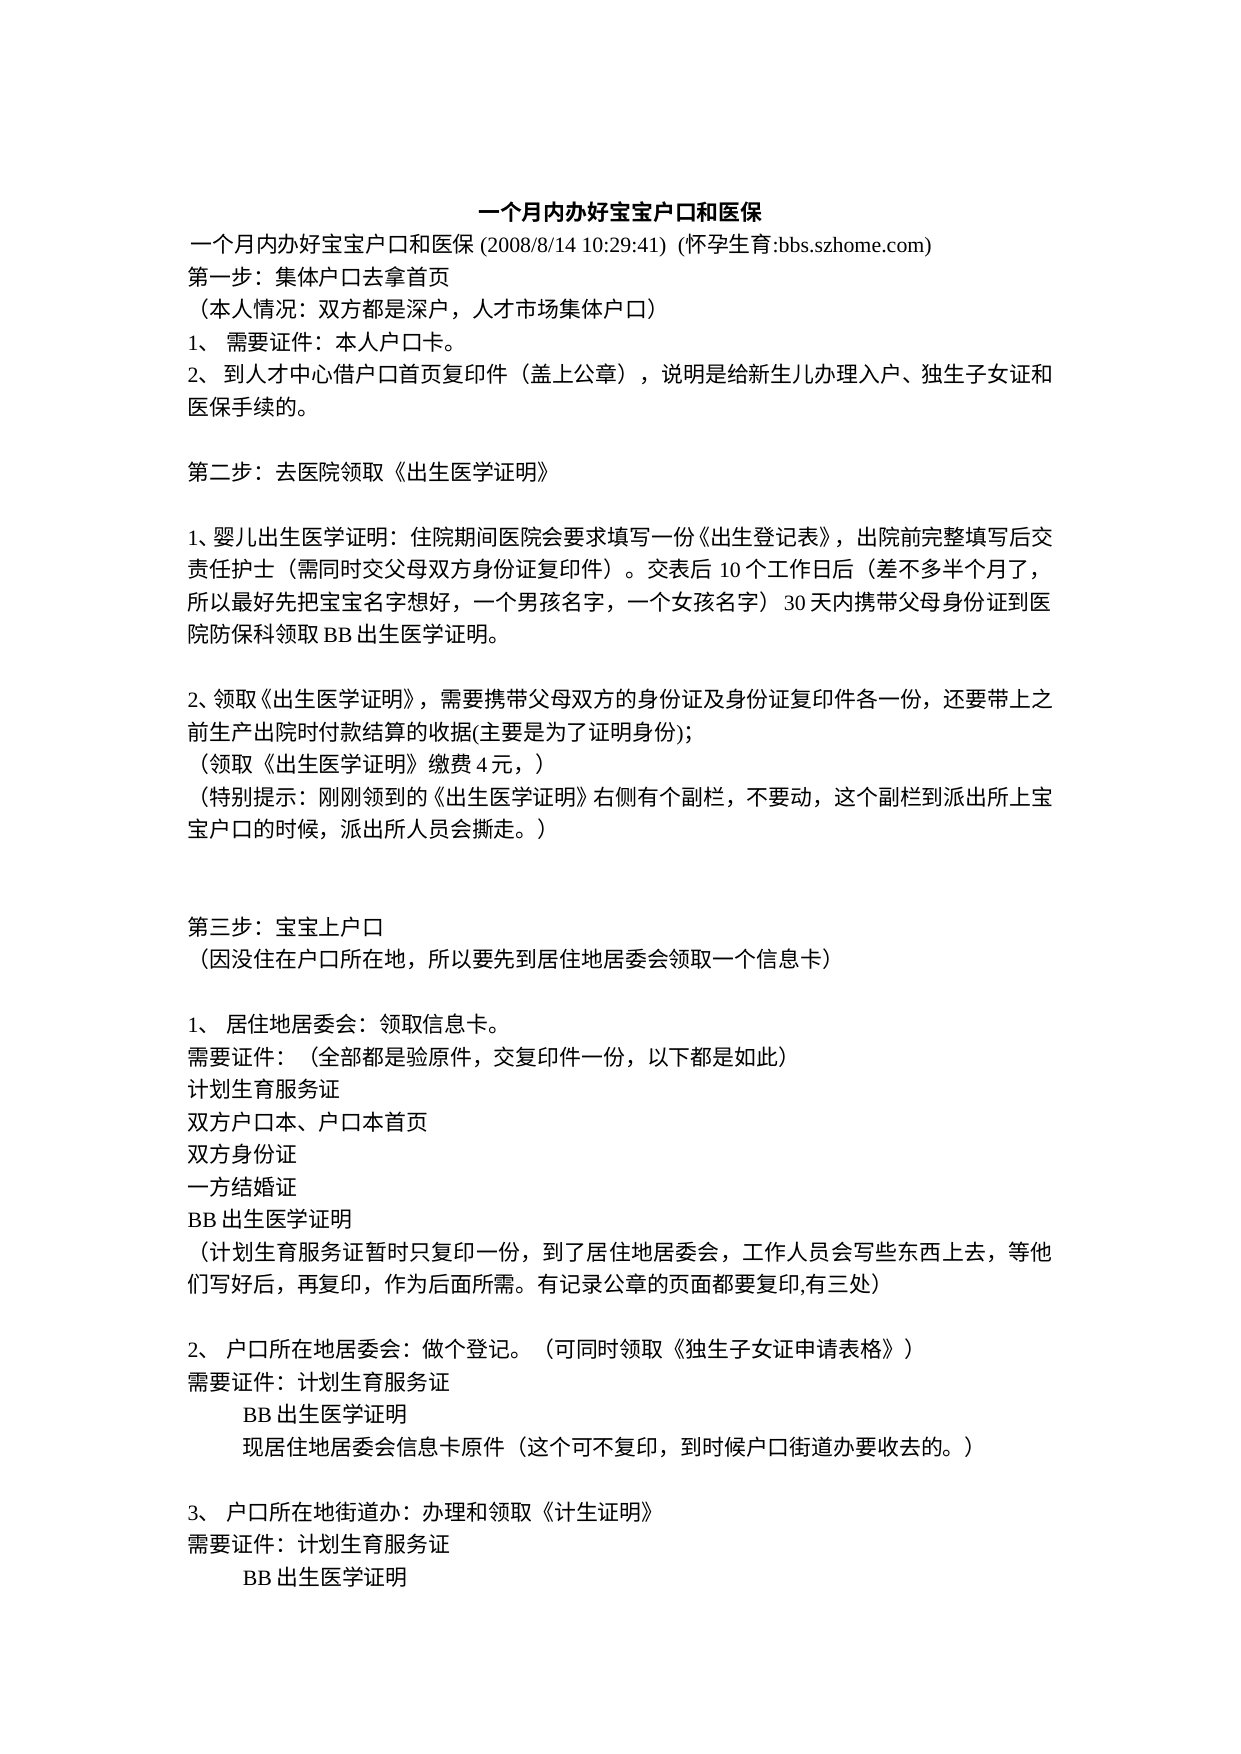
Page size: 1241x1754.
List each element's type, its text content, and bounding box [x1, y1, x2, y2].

table_header 一个月内办好宝宝户口和医保 一个月内办好宝宝户口和医保 (2008/8/14 10:29:41) (怀孕生育:bbs.szhome.com) 第一步：集体户口去拿首页 （本人情况：双方都是深户，人才市场集体户口） 1、 需要证件：本人户口卡。 2、 到人才中心借户口首页复印件（盖上公章），说明是给新生儿办理入户、独生子女证和医保手续的。 第二步：去医院领取《出生医学证明》 1、婴儿出生医学证明：住院期间医院会要求填写一份《出生登记表》，出院前完整填写后交责任护士（需同时交父母双方身份证复印件）。交表后10个工作日后（差不多半个月了，所以最好先把宝宝名字想好，一个男孩名字，一个女孩名字）30天内携带父母身份证到医院防保科领取BB出生医学证明。 2、领取《出生医学证明》，需要携带父母双方的身份证及身份证复印件各一份，还要带上之前生产出院时付款结算的收据(主要是为了证明身份)； （领取《出生医学证明》缴费4元，） （特别提示：刚刚领到的《出生医学证明》右侧有个副栏，不要动，这个副栏到派出所上宝宝户口的时候，派出所人员会撕走。） 第三步：宝宝上户口 （因没住在户口所在地，所以要先到居住地居委会领取一个信息卡） 1、 居住地居委会：领取信息卡。 需要证件：（全部都是验原件，交复印件一份，以下都是如此） 计划生育服务证 双方户口本、户口本首页 双方身份证 一方结婚证 BB出生医学证明 （计划生育服务证暂时只复印一份，到了居住地居委会，工作人员会写些东西上去，等他们写好后，再复印，作为后面所需。有记录公章的页面都要复印,有三处） 2、 户口所在地居委会：做个登记。（可同时领取《独生子女证申请表格》） 需要证件：计划生育服务证 BB出生医学证明 现居住地居委会信息卡原件（这个可不复印，到时候户口街道办要收去的。） 3、 户口所在地街道办：办理和领取《计生证明》 需要证件：计划生育服务证 BB出生医学证明 [188, 162, 1053, 1592]
